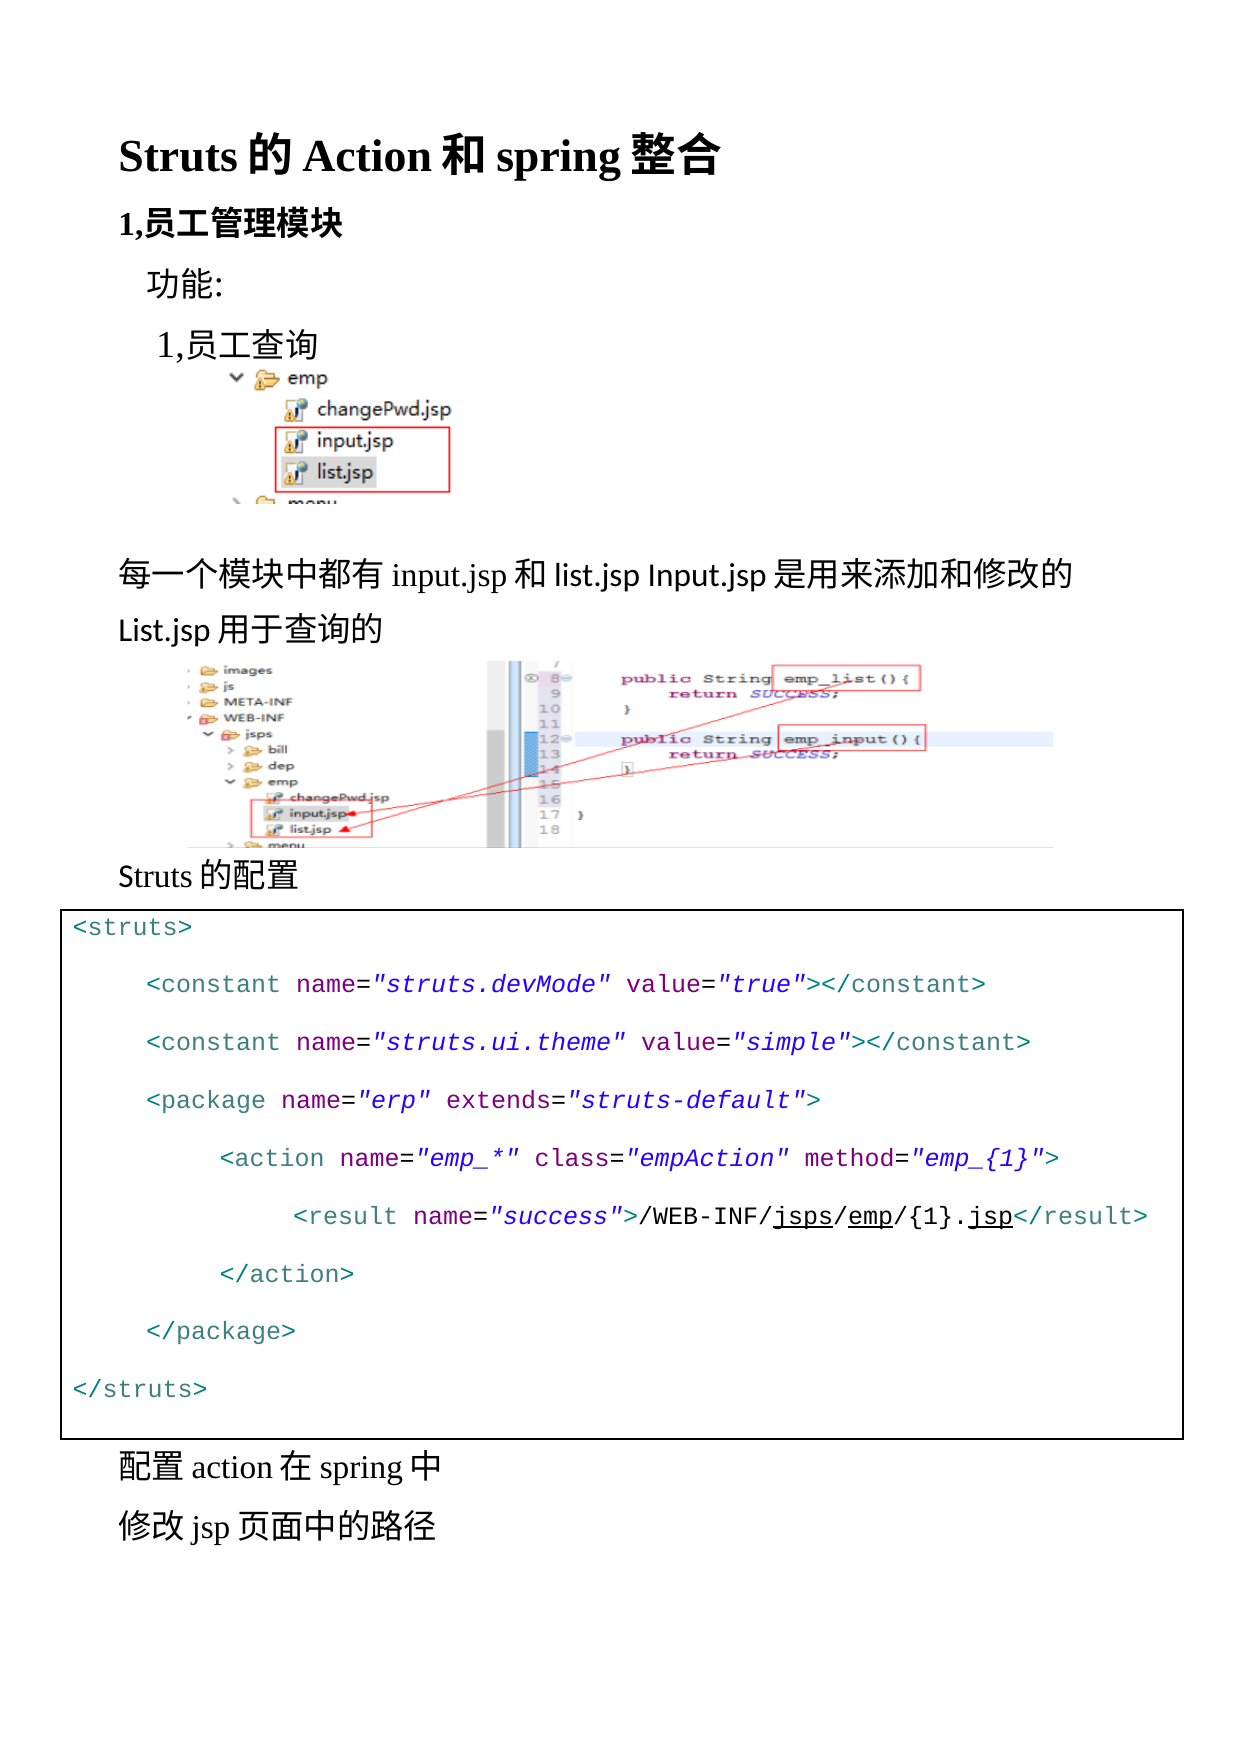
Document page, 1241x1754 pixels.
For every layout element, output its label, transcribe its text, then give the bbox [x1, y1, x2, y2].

text Struts的Action和spring整合 [118, 118, 1122, 184]
text Struts的配置 [118, 662, 1122, 897]
text 功能: [118, 258, 1122, 306]
text 配置action在spring中 [118, 1440, 1122, 1488]
text List.jsp用于查询的 [118, 609, 1122, 649]
text 修改jsp页面中的路径 [118, 1500, 1122, 1548]
picture [187, 661, 1053, 849]
text 每一个模块中都有input.jsp和list.jsp Input.jsp是用来添加和修改的 [118, 548, 1122, 596]
text 1,员工管理模块 [118, 197, 1122, 245]
picture [211, 367, 549, 504]
text 1,员工查询 [118, 318, 1122, 367]
table_header <struts> <constant name="struts.devMode" value="true"></constant> <constant name="struts.ui.theme" value="simple"></constant> <package name="erp" extends="struts-default"> <action name="emp_*" class="empAction" method="emp_{1}"> <result name="success">/WEB-INF/jsps/emp/{1}.jsp</result> </action> </package> </struts> [62, 911, 1182, 1437]
